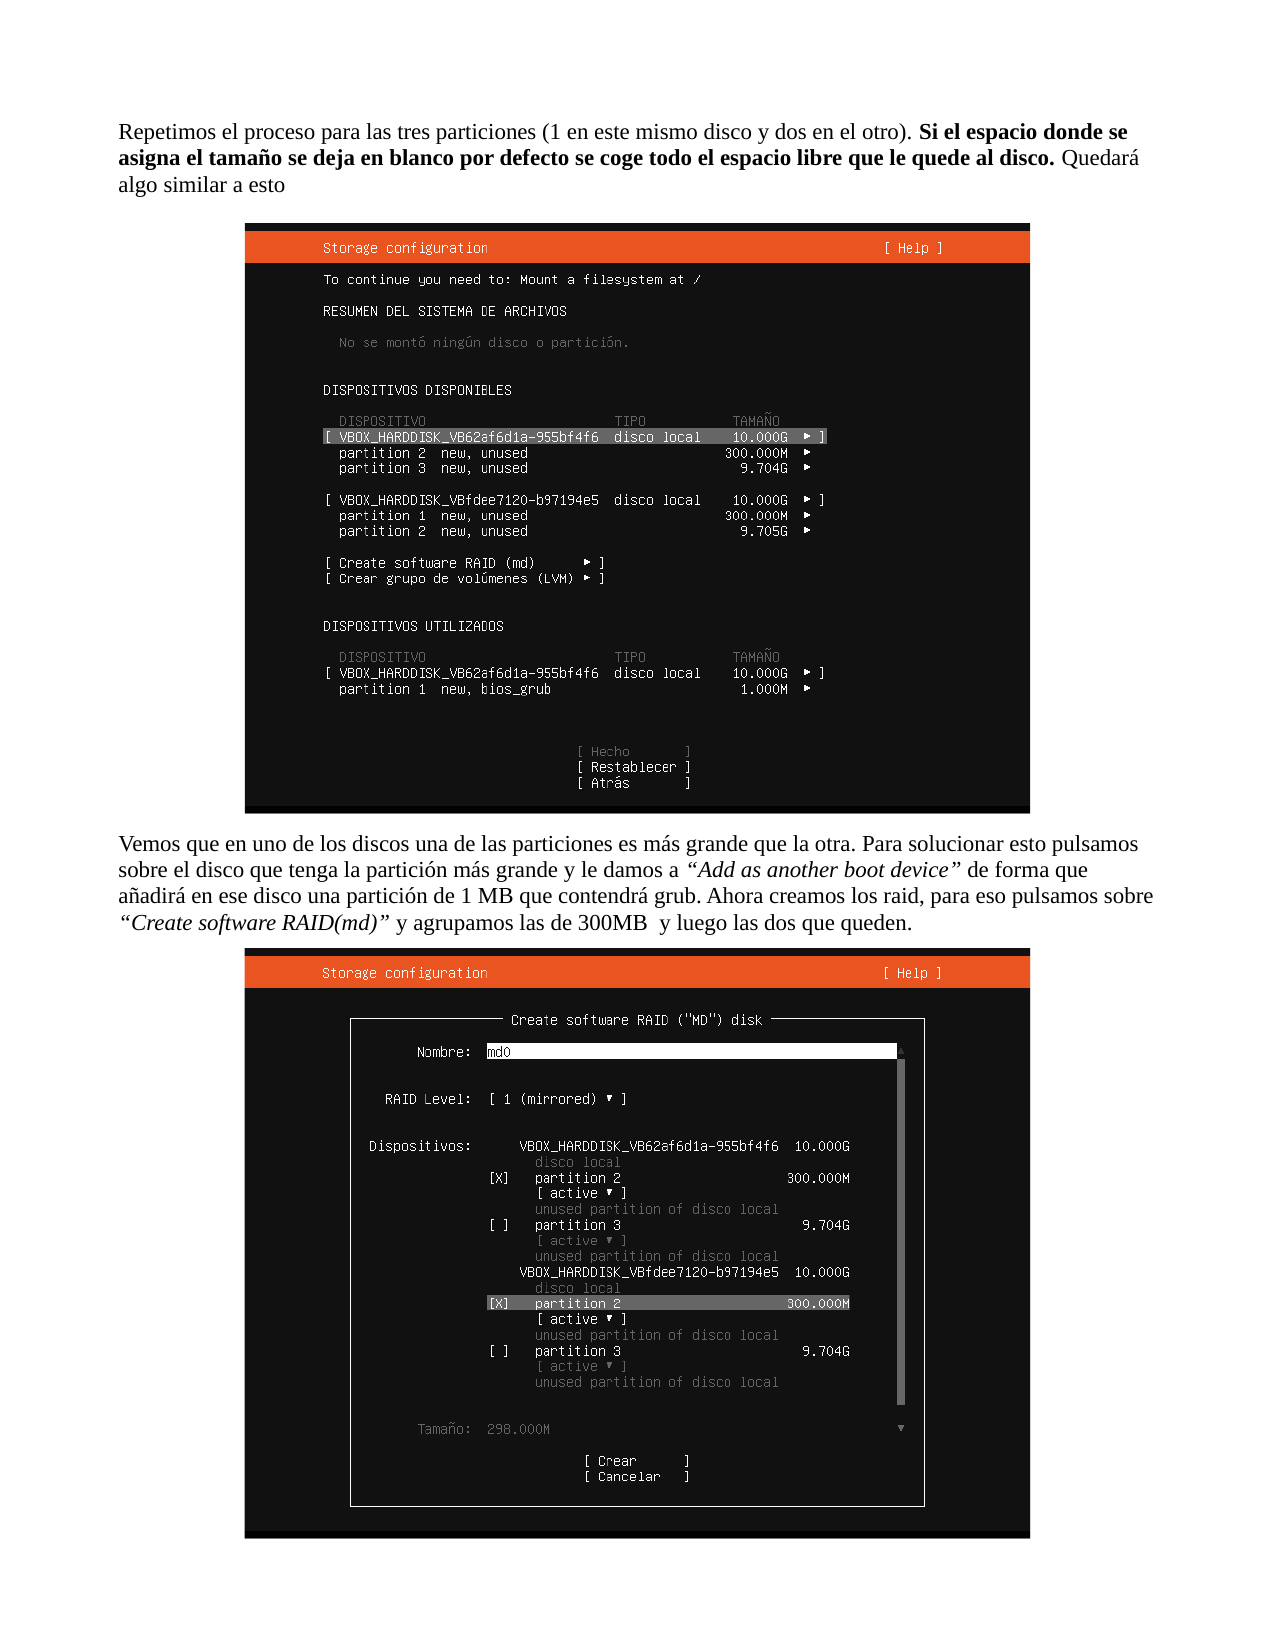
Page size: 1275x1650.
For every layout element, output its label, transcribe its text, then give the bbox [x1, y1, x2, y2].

picture [244, 223, 1031, 814]
picture [244, 948, 1031, 1539]
text Repetimos el proceso para las tres particiones (1 en este mismo disco y dos en el otro). Si el espacio donde se asigna el tamaño se deja en blanco por defecto se coge todo el espacio libre que le quede al disco. Quedará algo similar a esto [118, 118, 1157, 197]
text Vemos que en uno de los discos una de las particiones es más grande que la otra. Para solucionar esto pulsamos sobre el disco que tenga la partición más grande y le damos a “Add as another boot device” de forma que añadirá en ese disco una partición de 1 MB que contendrá grub. Ahora creamos los raid, para eso pulsamos sobre “Create software RAID(md)” y agrupamos las de 300MB y luego las dos que queden. [118, 830, 1157, 935]
